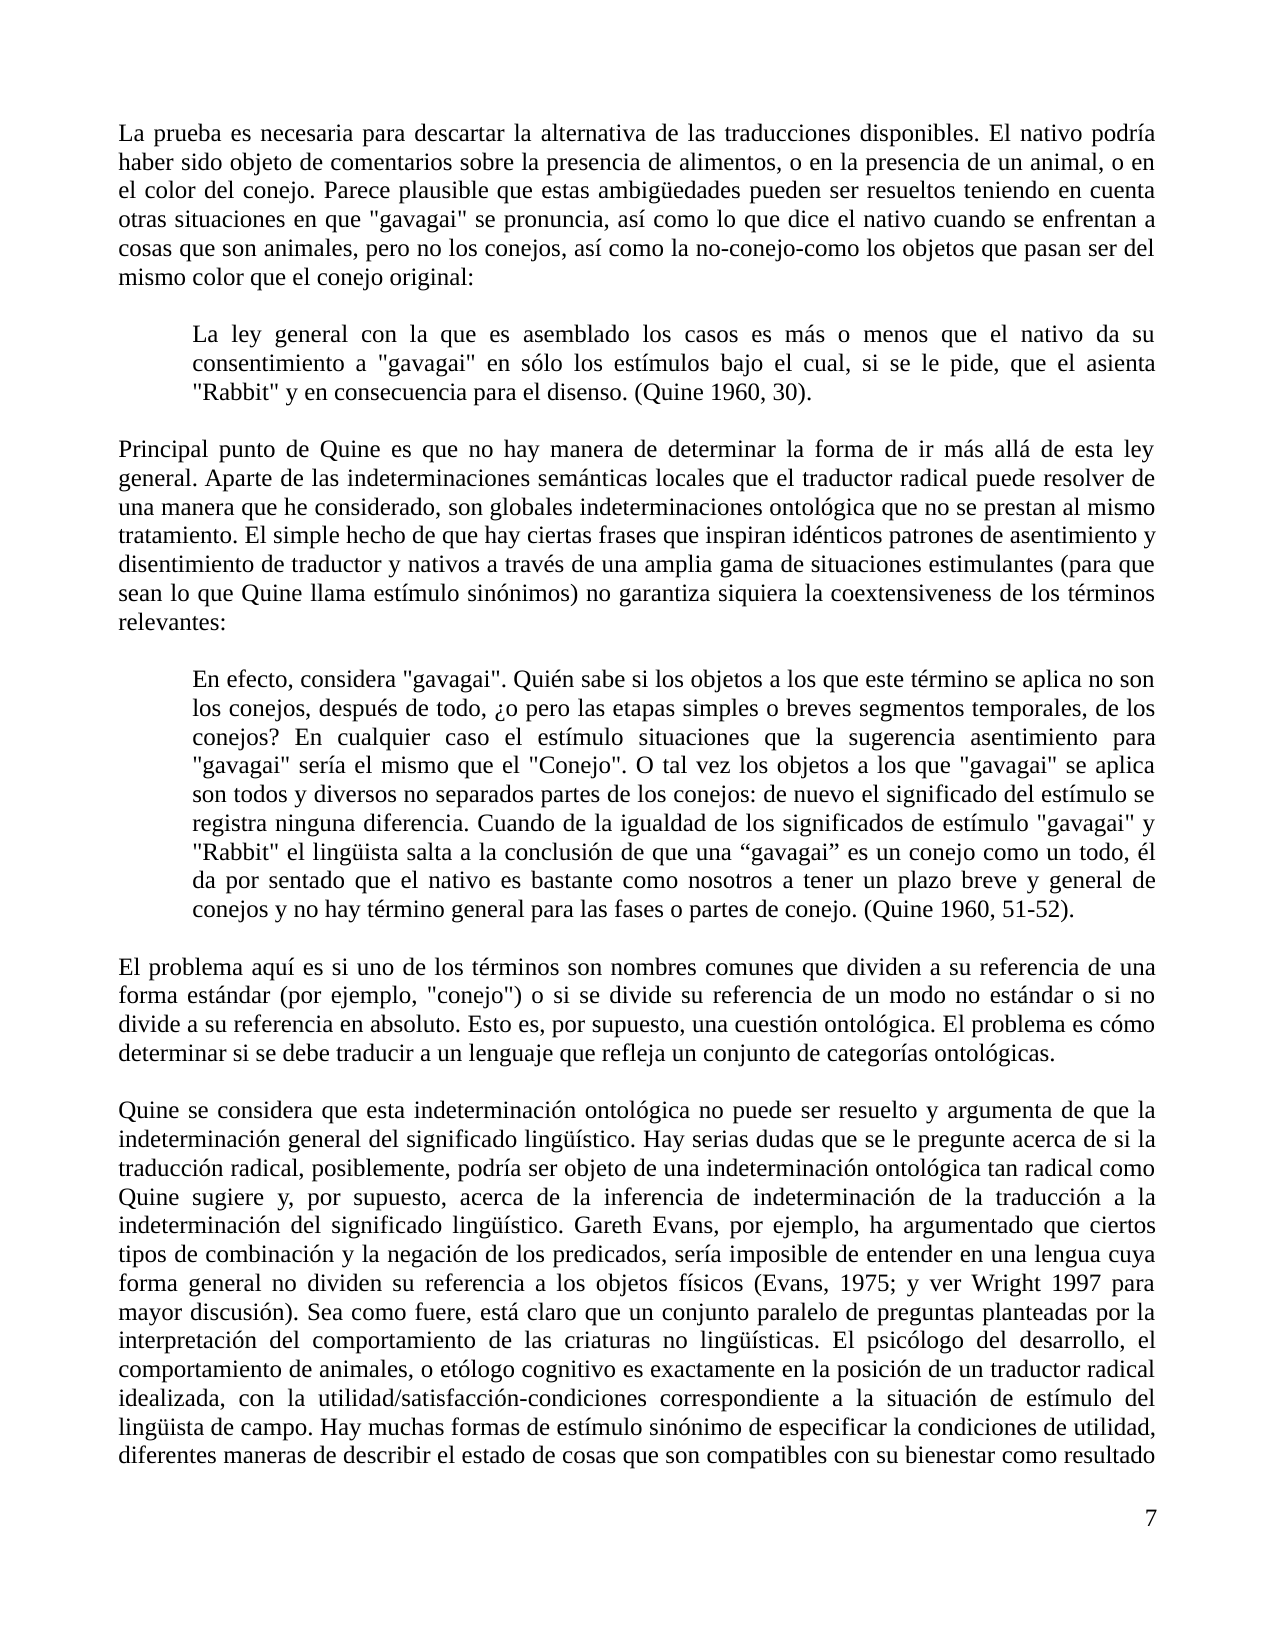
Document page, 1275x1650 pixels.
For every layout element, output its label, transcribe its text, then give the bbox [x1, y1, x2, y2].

text La ley general con la que es asemblado los casos es más o menos que el nativo da su consentimiento a "gavagai" en sólo los estímulos bajo el cual, si se le pide, que el asienta "Rabbit" y en consecuencia para el disenso. (Quine 1960, 30). [192, 319, 1157, 406]
text Principal punto de Quine es que no hay manera de determinar la forma de ir más allá de esta ley general. Aparte de las indeterminaciones semánticas locales que el traductor radical puede resolver de una manera que he considerado, son globales indeterminaciones ontológica que no se prestan al mismo tratamiento. El simple hecho de que hay ciertas frases que inspiran idénticos patrones de asentimiento y disentimiento de traductor y nativos a través de una amplia gama de situaciones estimulantes (para que sean lo que Quine llama estímulo sinónimos) no garantiza siquiera la coextensiveness de los términos relevantes: [118, 434, 1157, 636]
text El problema aquí es si uno de los términos son nombres comunes que dividen a su referencia de una forma estándar (por ejemplo, "conejo") o si se divide su referencia de un modo no estándar o si no divide a su referencia en absoluto. Esto es, por supuesto, una cuestión ontológica. El problema es cómo determinar si se debe traducir a un lenguaje que refleja un conjunto de categorías ontológicas. [118, 952, 1157, 1067]
text La prueba es necesaria para descartar la alternativa de las traducciones disponibles. El nativo podría haber sido objeto de comentarios sobre la presencia de alimentos, o en la presencia de un animal, o en el color del conejo. Parece plausible que estas ambigüedades pueden ser resueltos teniendo en cuenta otras situaciones en que "gavagai" se pronuncia, así como lo que dice el nativo cuando se enfrentan a cosas que son animales, pero no los conejos, así como la no-conejo-como los objetos que pasan ser del mismo color que el conejo original: [118, 118, 1157, 291]
text En efecto, considera "gavagai". Quién sabe si los objetos a los que este término se aplica no son los conejos, después de todo, ¿o pero las etapas simples o breves segmentos temporales, de los conejos? En cualquier caso el estímulo situaciones que la sugerencia asentimiento para "gavagai" sería el mismo que el "Conejo". O tal vez los objetos a los que "gavagai" se aplica son todos y diversos no separados partes de los conejos: de nuevo el significado del estímulo se registra ninguna diferencia. Cuando de la igualdad de los significados de estímulo "gavagai" y "Rabbit" el lingüista salta a la conclusión de que una “gavagai” es un conejo como un todo, él da por sentado que el nativo es bastante como nosotros a tener un plazo breve y general de conejos y no hay término general para las fases o partes de conejo. (Quine 1960, 51-52). [192, 664, 1157, 923]
text Quine se considera que esta indeterminación ontológica no puede ser resuelto y argumenta de que la indeterminación general del significado lingüístico. Hay serias dudas que se le pregunte acerca de si la traducción radical, posiblemente, podría ser objeto de una indeterminación ontológica tan radical como Quine sugiere y, por supuesto, acerca de la inferencia de indeterminación de la traducción a la indeterminación del significado lingüístico. Gareth Evans, por ejemplo, ha argumentado que ciertos tipos de combinación y la negación de los predicados, sería imposible de entender en una lengua cuya forma general no dividen su referencia a los objetos físicos (Evans, 1975; y ver Wright 1997 para mayor discusión). Sea como fuere, está claro que un conjunto paralelo de preguntas planteadas por la interpretación del comportamiento de las criaturas no lingüísticas. El psicólogo del desarrollo, el comportamiento de animales, o etólogo cognitivo es exactamente en la posición de un traductor radical idealizada, con la utilidad/satisfacción-condiciones correspondiente a la situación de estímulo del lingüista de campo. Hay muchas formas de estímulo sinónimo de especificar la condiciones de utilidad, diferentes maneras de describir el estado de cosas que son compatibles con su bienestar como resultado [118, 1096, 1157, 1469]
